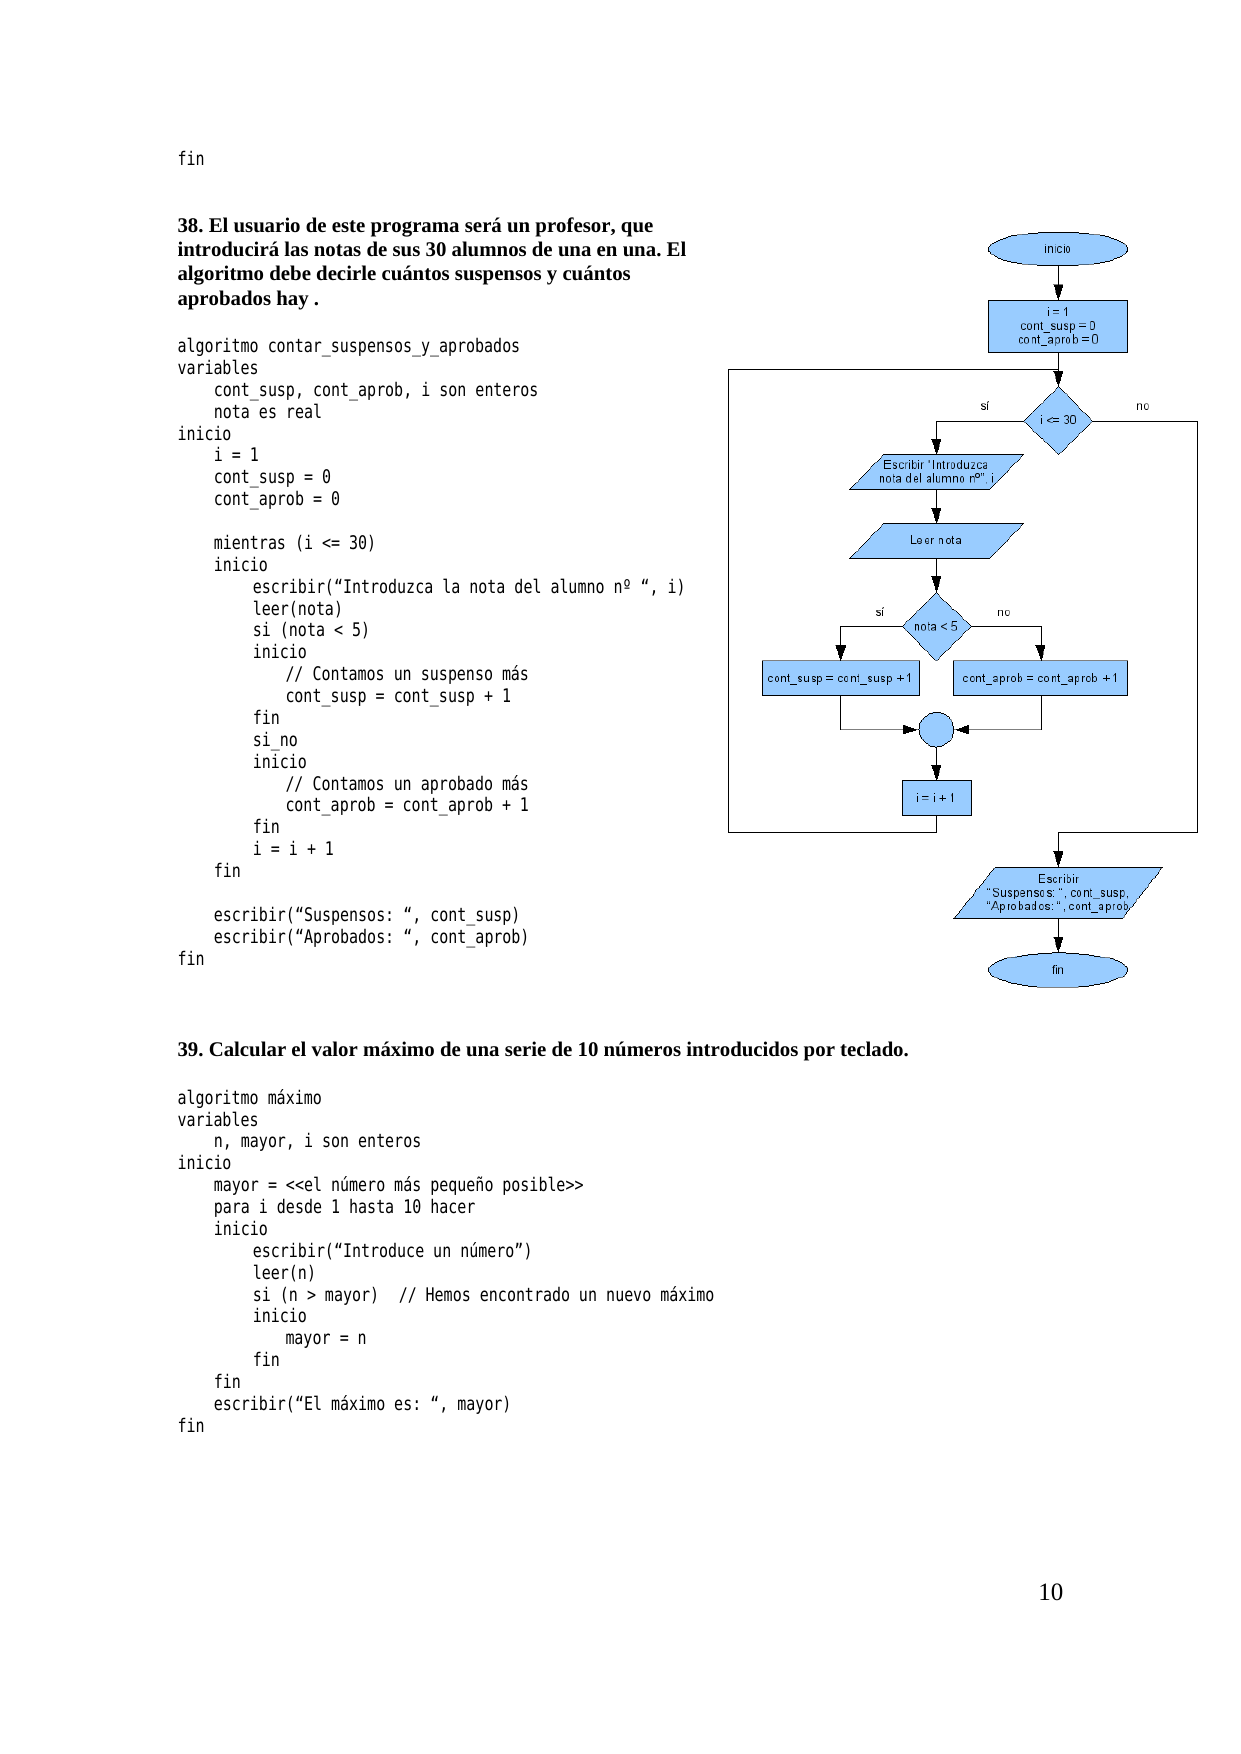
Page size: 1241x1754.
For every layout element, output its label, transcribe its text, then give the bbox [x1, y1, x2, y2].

text mientras (i <= 30) [177, 532, 720, 554]
text algoritmo máximo [177, 1087, 1063, 1109]
text fin [177, 1371, 1063, 1393]
text inicio [177, 1152, 1063, 1174]
text fin [177, 707, 720, 729]
text escribir(“Introduce un número”) [177, 1240, 1063, 1262]
text escribir(“Introduzca la nota del alumno nº “, i) [177, 576, 720, 597]
text cont_susp = 0 [177, 466, 720, 488]
text fin [177, 148, 1063, 169]
text // Contamos un aprobado más [177, 772, 720, 794]
text fin [177, 947, 720, 969]
text fin [177, 1349, 1063, 1371]
text leer(nota) [177, 597, 720, 619]
text nota es real [177, 401, 720, 422]
text si_no [177, 729, 720, 751]
text escribir(“Aprobados: “, cont_aprob) [177, 926, 720, 947]
text escribir(“El máximo es: “, mayor) [177, 1393, 1063, 1415]
picture [720, 215, 1206, 997]
text inicio [177, 422, 720, 444]
text variables [177, 357, 720, 379]
text escribir(“Suspensos: “, cont_susp) [177, 904, 720, 926]
text cont_aprob = cont_aprob + 1 [177, 794, 720, 816]
text fin [177, 816, 720, 838]
text mayor = <<el número más pequeño posible>> [177, 1174, 1063, 1196]
text cont_aprob = 0 [177, 488, 720, 510]
text fin [177, 1415, 1063, 1437]
text inicio [177, 554, 720, 576]
text i = 1 [177, 444, 720, 466]
text cont_susp = cont_susp + 1 [177, 685, 720, 707]
text inicio [177, 1306, 1063, 1327]
text si (n > mayor) // Hemos encontrado un nuevo máximo [177, 1284, 1063, 1306]
text 39. Calcular el valor máximo de una serie de 10 números introducidos por teclado. [177, 1037, 1063, 1061]
text para i desde 1 hasta 10 hacer [177, 1196, 1063, 1218]
text inicio [177, 641, 720, 663]
text cont_susp, cont_aprob, i son enteros [177, 379, 720, 401]
text variables [177, 1109, 1063, 1131]
text n, mayor, i son enteros [177, 1131, 1063, 1152]
text // Contamos un suspenso más [177, 663, 720, 685]
text si (nota < 5) [177, 619, 720, 641]
text mayor = n [177, 1327, 1063, 1349]
text inicio [177, 751, 720, 772]
text inicio [177, 1218, 1063, 1240]
text algoritmo contar_suspensos_y_aprobados [177, 335, 720, 357]
text i = i + 1 [177, 838, 720, 860]
text 38. El usuario de este programa será un profesor, que introducirá las notas de sus 30 alumnos de una en una. El algoritmo debe decirle cuántos suspensos y cuántos aprobados hay . [177, 213, 1063, 309]
text leer(n) [177, 1262, 1063, 1284]
text fin [177, 860, 720, 882]
